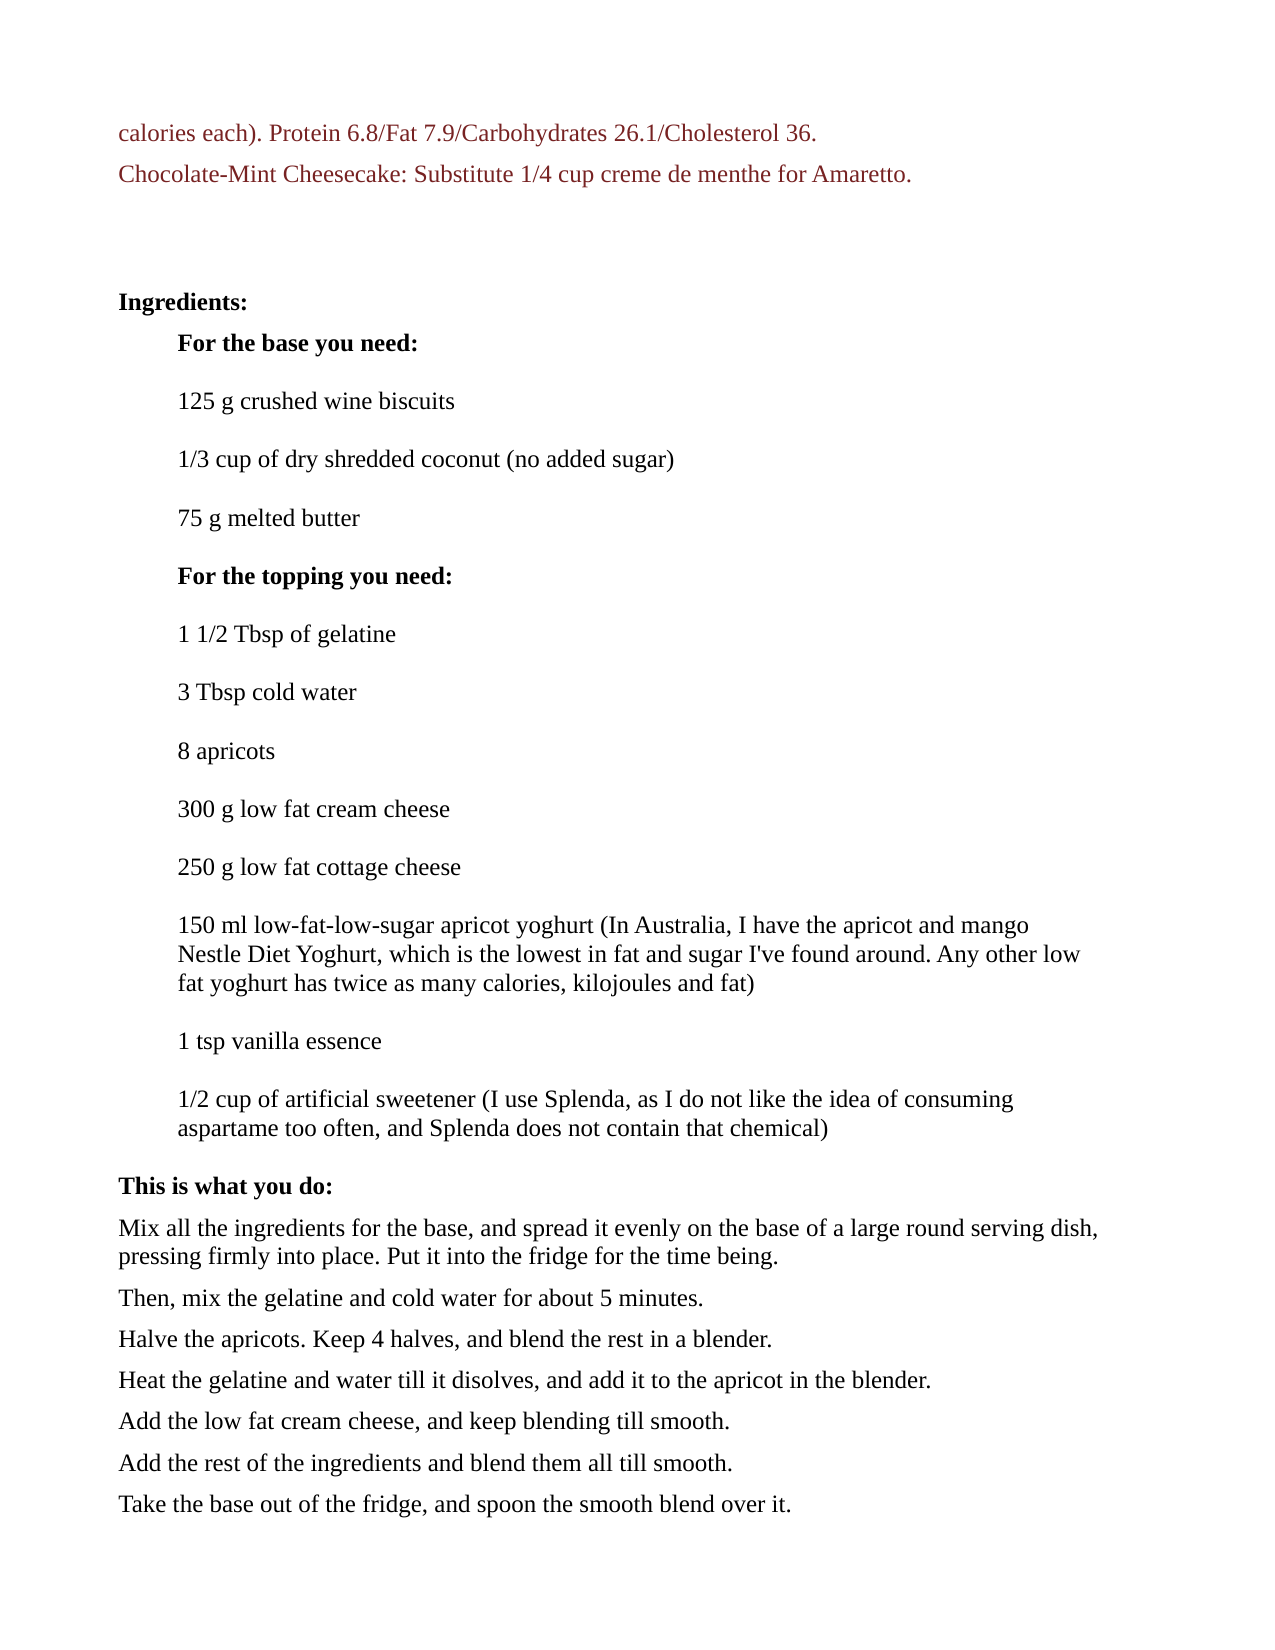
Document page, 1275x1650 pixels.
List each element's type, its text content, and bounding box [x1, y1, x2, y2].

text 150 ml low-fat-low-sugar apricot yoghurt (In Australia, I have the apricot and mango Nestle Diet Yoghurt, which is the lowest in fat and sugar I've found around. Any other low fat yoghurt has twice as many calories, kilojoules and fat) [177, 910, 1098, 997]
text 300 g low fat cream cheese [177, 794, 1098, 823]
text Add the low fat cream cheese, and keep blending till smooth. [118, 1406, 1157, 1435]
text 75 g melted butter [177, 503, 1098, 532]
text For the base you need: [177, 328, 1098, 357]
text Ingredients: [118, 287, 1157, 316]
text 1 tsp vanilla essence [177, 1026, 1098, 1055]
text Take the base out of the fridge, and spoon the smooth blend over it. [118, 1489, 1157, 1518]
text Chocolate-Mint Cheesecake: Substitute 1/4 cup creme de menthe for Amaretto. [118, 159, 1157, 188]
text This is what you do: [118, 1171, 1157, 1200]
text Add the rest of the ingredients and blend them all till smooth. [118, 1448, 1157, 1476]
text 3 Tbsp cold water [177, 677, 1098, 706]
text For the topping you need: [177, 561, 1098, 590]
text calories each). Protein 6.8/Fat 7.9/Carbohydrates 26.1/Cholesterol 36. [118, 118, 1157, 147]
text Then, mix the gelatine and cold water for about 5 minutes. [118, 1283, 1157, 1311]
text Heat the gelatine and water till it disolves, and add it to the apricot in the blender. [118, 1365, 1157, 1394]
text 1/2 cup of artificial sweetener (I use Splenda, as I do not like the idea of consuming aspartame too often, and Splenda does not contain that chemical) [177, 1084, 1098, 1142]
text 250 g low fat cottage cheese [177, 852, 1098, 881]
text 1/3 cup of dry shredded coconut (no added sugar) [177, 444, 1098, 473]
text 8 apricots [177, 736, 1098, 764]
text Mix all the ingredients for the base, and spread it evenly on the base of a large round serving dish, pressing firmly into place. Put it into the fridge for the time being. [118, 1213, 1157, 1270]
text Halve the apricots. Keep 4 halves, and blend the rest in a blender. [118, 1324, 1157, 1353]
text 1 1/2 Tbsp of gelatine [177, 619, 1098, 648]
text 125 g crushed wine biscuits [177, 386, 1098, 415]
